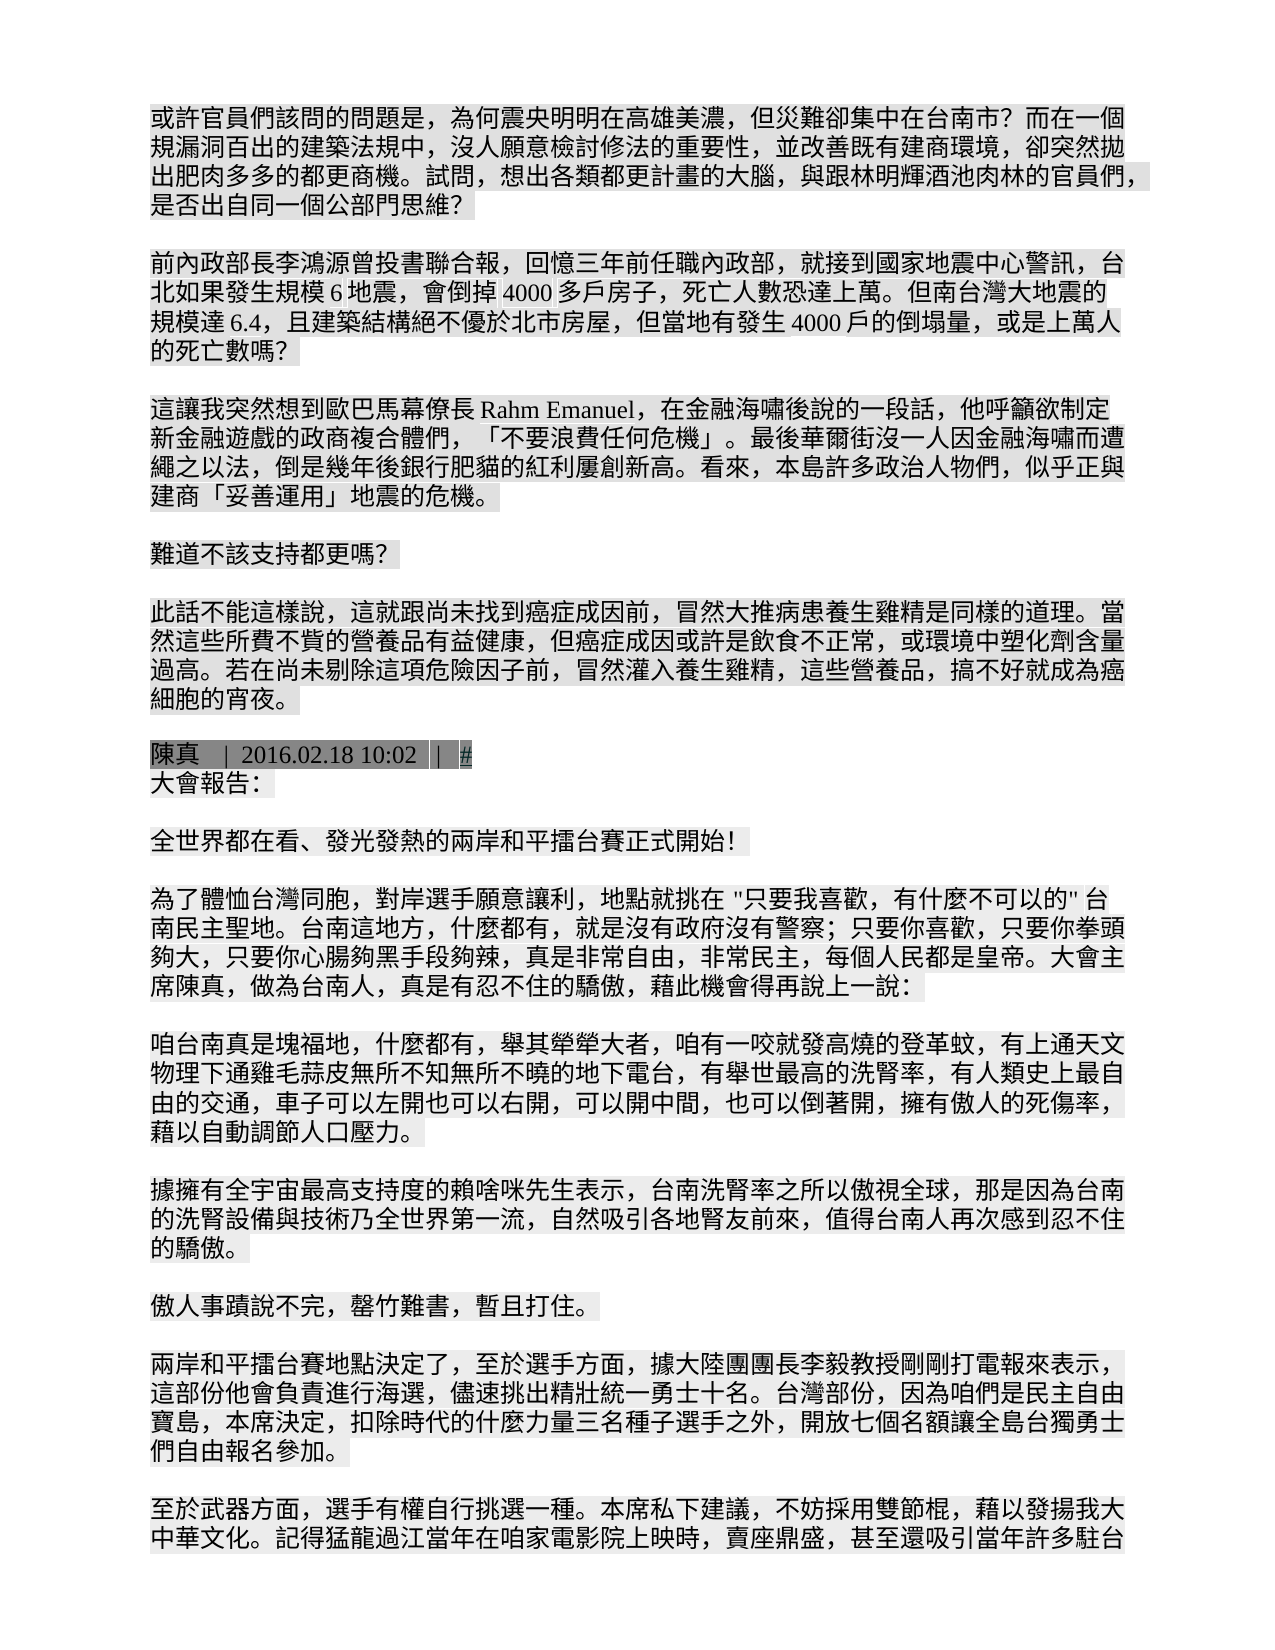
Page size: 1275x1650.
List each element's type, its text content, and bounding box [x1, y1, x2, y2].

text 大會報告： 全世界都在看、發光發熱的兩岸和平擂台賽正式開始！ 為了體恤台灣同胞，對岸選手願意讓利，地點就挑在 "只要我喜歡，有什麼不可以的" 台南民主聖地。台南這地方，什麼都有，就是沒有政府沒有警察；只要你喜歡，只要你拳頭夠大，只要你心腸夠黑手段夠辣，真是非常自由，非常民主，每個人民都是皇帝。大會主席陳真，做為台南人，真是有忍不住的驕傲，藉此機會得再說上一說： 咱台南真是塊福地，什麼都有，舉其犖犖大者，咱有一咬就發高燒的登革蚊，有上通天文物理下通雞毛蒜皮無所不知無所不曉的地下電台，有舉世最高的洗腎率，有人類史上最自由的交通，車子可以左開也可以右開，可以開中間，也可以倒著開，擁有傲人的死傷率，藉以自動調節人口壓力。 據擁有全宇宙最高支持度的賴啥咪先生表示，台南洗腎率之所以傲視全球，那是因為台南的洗腎設備與技術乃全世界第一流，自然吸引各地腎友前來，值得台南人再次感到忍不住的驕傲。 傲人事蹟說不完，罄竹難書，暫且打住。 兩岸和平擂台賽地點決定了，至於選手方面，據大陸團團長李毅教授剛剛打電報來表示，這部份他會負責進行海選，儘速挑出精壯統一勇士十名。台灣部份，因為咱們是民主自由寶島，本席決定，扣除時代的什麼力量三名種子選手之外，開放七個名額讓全島台獨勇士們自由報名參加。 至於武器方面，選手有權自行挑選一種。本席私下建議，不妨採用雙節棍，藉以發揚我大中華文化。記得猛龍過江當年在咱家電影院上映時，賣座鼎盛，甚至還吸引當年許多駐台美軍包場前來觀賞。美國人真是很沒自尊，記得李小龍在餐廳倉庫裏痛毆一群白人時，那些美軍竟然興奮得跳起來鼓掌叫好。 因為實在是太賣座了，咱家今日戲院外每天都有攤販跑來賣雙節棍，出場觀眾人手一支。本席當年雖然才剛念小學四、五年級，但是民族氣節之心不落人後，於是也買了一支，天天苦練，很想哪天也來痛毆日本鬼子和洋鬼子。若有選手需要，本席願意出借，不過它是塑膠做的，恐怕只有按摩與止癢效果，打不死人。 大會規定，把對手打到吐血得50分，打斷對手肋骨，一根以5分計算，詳細計分規則參見大會手冊，嚴禁打腰帶以下。這項禁令，對本島選手是一項極為不公平的黑箱設計，因為咱們最厲害的一招就是月下摘仙桃，但也沒辦法，比賽自然有比賽的規則。不過，如果您暗著來，本席兼裁判會假裝沒看到。 大陸團團長李毅教授，愛國之心宛如熊熊烈火，十分重視這項擂台賽，囑我對外多多宣傳，為祖國統一大業盡一份心力。 [150, 769, 1125, 1554]
text 南台地震干土壤液化何事？ 搞不好趁機炒都更！ 作者王大師 來源：Yahoo奇摩專欄 2016年2月18日 0206的南台灣大地震，再度震出本島累積已久的建築沈痾，其中包括土壤液化的黑箱、建築施工的品質、變更設計的技倆、鑽法規漏洞的巧門、官商勾結的弊端，以及「一案建商」的陋習；這些問題在在證明台灣身處地震連連的區域，只要稍加不留神，就恐淪為受災戶的窘境。 但在這諸多弊端中，民眾似乎也將問題無限放大。迄今為止，根據專家蒐證後的初步研判，此次南台灣大地震的肇因，似乎與土壤液化沒直接關係，甚至非房屋老舊；畢竟，維冠金龍大樓所處的台南永康區，週遭老建物損毀的問題並不嚴重，且多半與土壤液化無關。事實上，離開台南市後，房屋倒塌的問題並不慘烈。 因此可初步排除土壤液化為造成本次災難的主因。但近幾天，媒體似乎將災後的焦點，過度鎖定於是否該立即公布土壤液化資料。但如此草率的公布敏感數據，或許會發生難以預料的後遺症。房價崩跌是其中一個主因。初步估計，土壤液化資料圖的公布，恐下修週邊房價約兩成。 但賠錢是小，且可順便打壓房價，但另一個隱憂是，就算資料公布後，能夠搬離液化區的還是有錢人，缺乏資金喬遷與修復的民眾，一輩子恐處於半夜倒塌的恐慌中，且房屋難脫手，加劇分配不均的問題。 但根據經濟部中央地質調查所澄清，土壤液化不代表房子不能住人，住在「低度土壤液化潛勢區」不意味著地震來襲時比較安全，住在「高度土壤液化潛勢區」民眾毋須太緊張。 因此重點似乎非冒然公布土壤液化嚴重的區域，而是追根究底這次維冠金龍大樓，乃至台灣約100多棟房屋損毀的成因到底是什麼。我的判斷是，這些房屋與維冠金龍之所以會倒塌，除了地震的高強度外，最重要的致命傷，應可歸咎於台灣建築的施工品質、建商與設計師的品質控管、房屋利潤的過度追逐、公部門瀆職與官商勾結。 根據檢方調出維冠金龍大樓配置圖，發現A到E棟一樓原為五戶隔間店面，業主取得建照後，由建築師簽證變更設計，隔年改為兩戶，前後共消失的三面牆，檢方懷疑才是維冠「軟腳」關鍵。請問沒政府的放水，與法規的漏洞，建築師怎能輕易變更設計？ 另外，維冠蓋49.9公尺的大樓，刻意規避實質審查，此為業界「不能說的祕密」。更令人咋舌的是，維冠建設負責人林明輝多次大行「一案計畫」，待蓋好房屋、炒完短線後，立即改名並將公司停業，好讓後續的施工問題與潛在債主找不上門。 林甚至大誇與台南地方官員「關係緊密」的好行情，常一道出去喝花酒。時任台南縣長陳唐山的市府，在毫無實質審查的情況下，黑箱式的發出使用執照，刻劃出官商勾結的無限想像。台灣目前的建築法規中，又缺乏有效第三方勘驗的制度，維冠大樓的結構，當然就會軟像軟腳蝦般脆弱。 或許官員們該問的問題是，為何震央明明在高雄美濃，但災難卻集中在台南市？而在一個規漏洞百出的建築法規中，沒人願意檢討修法的重要性，並改善既有建商環境，卻突然拋出肥肉多多的都更商機。試問，想出各類都更計畫的大腦，與跟林明輝酒池肉林的官員們，是否出自同一個公部門思維？ 前內政部長李鴻源曾投書聯合報，回憶三年前任職內政部，就接到國家地震中心警訊，台北如果發生規模6地震，會倒掉4000多戶房子，死亡人數恐達上萬。但南台灣大地震的規模達6.4，且建築結構絕不優於北市房屋，但當地有發生4000戶的倒塌量，或是上萬人的死亡數嗎？ 這讓我突然想到歐巴馬幕僚長Rahm Emanuel，在金融海嘯後說的一段話，他呼籲欲制定新金融遊戲的政商複合體們，「不要浪費任何危機」。最後華爾街沒一人因金融海嘯而遭繩之以法，倒是幾年後銀行肥貓的紅利屢創新高。看來，本島許多政治人物們，似乎正與建商「妥善運用」地震的危機。 難道不該支持都更嗎？ 此話不能這樣說，這就跟尚未找到癌症成因前，冒然大推病患養生雞精是同樣的道理。當然這些所費不貲的營養品有益健康，但癌症成因或許是飲食不正常，或環境中塑化劑含量過高。若在尚未剔除這項危險因子前，冒然灌入養生雞精，這些營養品，搞不好就成為癌細胞的宵夜。 [150, 75, 1125, 715]
text 陳真 | 2016.02.18 10:02 | # [150, 740, 1125, 769]
